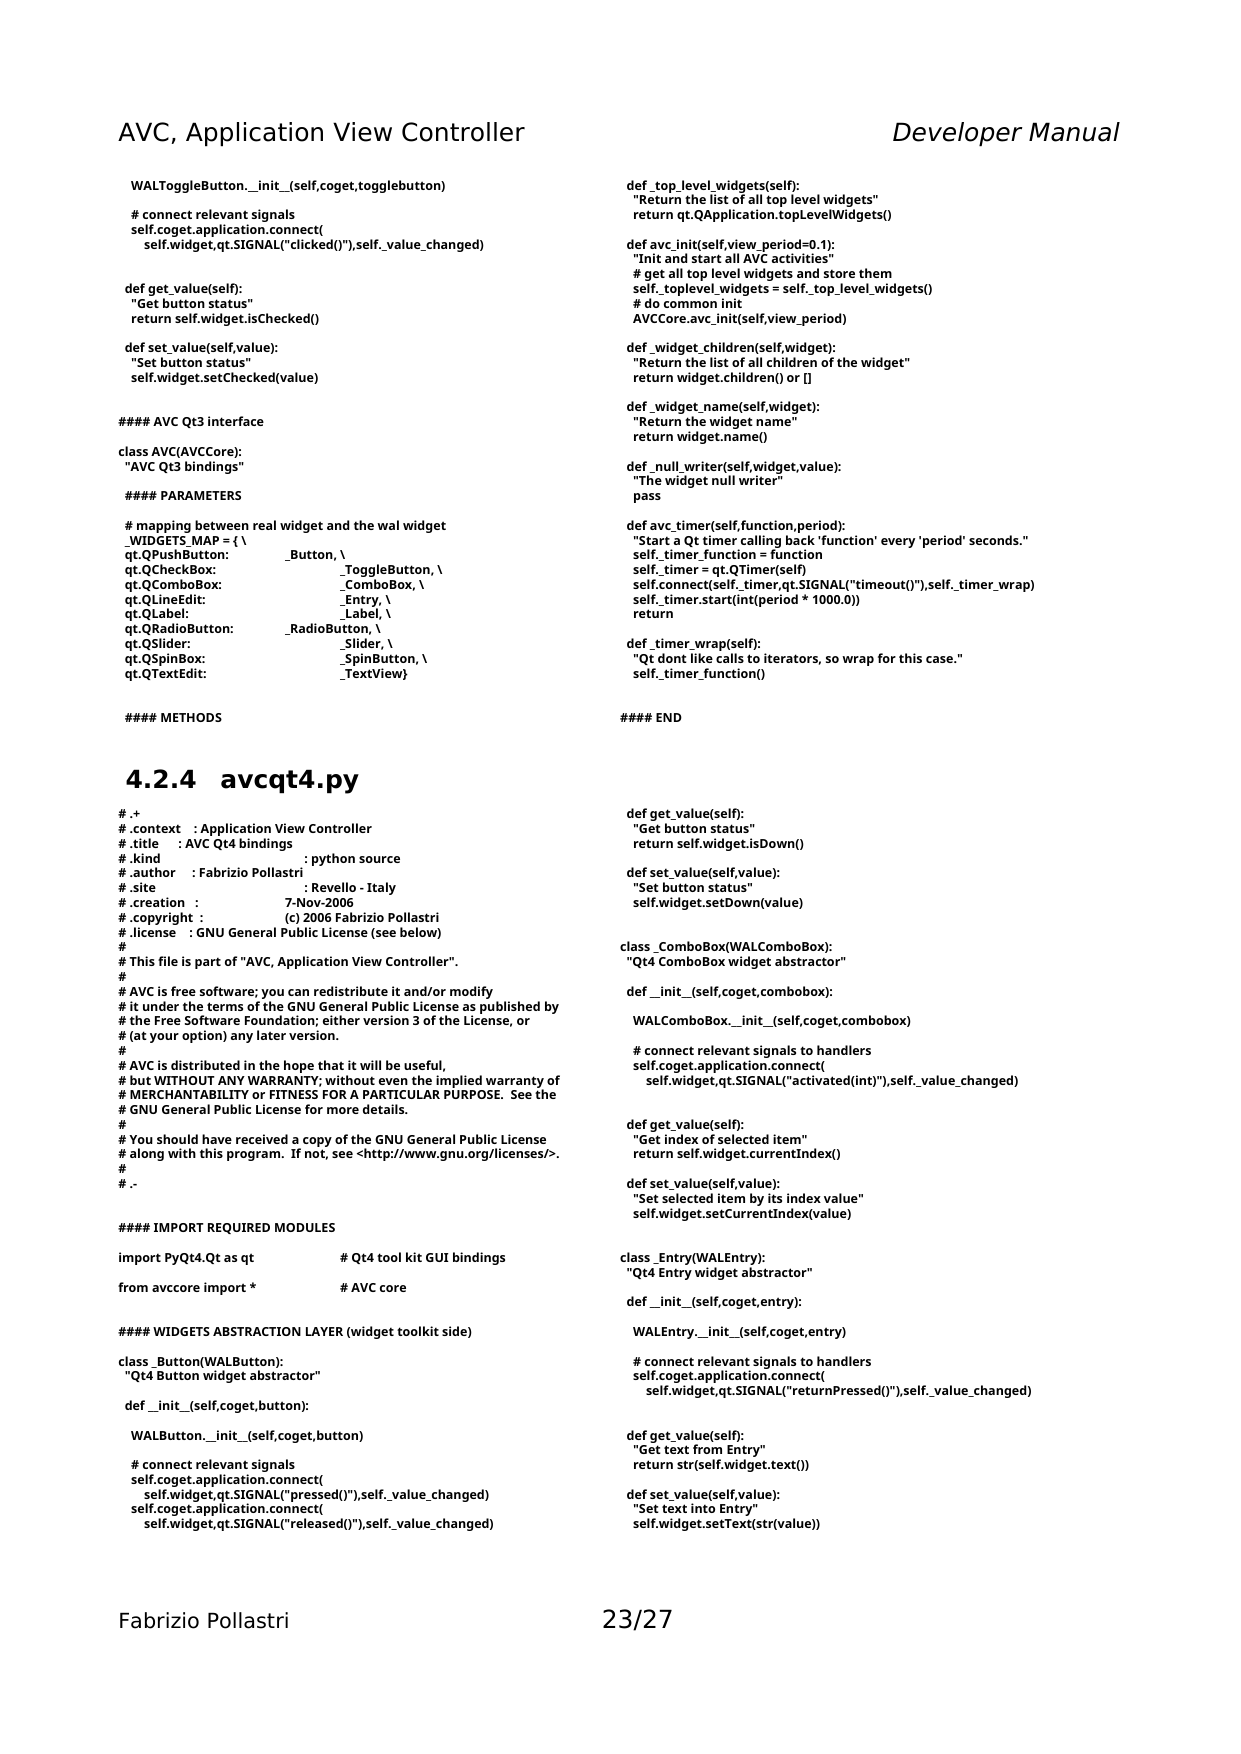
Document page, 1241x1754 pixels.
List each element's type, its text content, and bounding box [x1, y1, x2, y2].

text # [118, 1162, 620, 1177]
text return str(self.widget.text()) [620, 1458, 1122, 1472]
text import PyQt4.Qt as qt # Qt4 tool kit GUI bindings [118, 1251, 620, 1265]
text self.coget.application.connect( [620, 1369, 1122, 1384]
text # connect relevant signals to handlers [620, 1354, 1122, 1369]
text class _Button(WALButton): [118, 1354, 620, 1369]
text class AVC(AVCCore): [118, 444, 620, 459]
text AVCCore.avc_init(self,view_period) [620, 311, 1122, 326]
text self._timer = qt.QTimer(self) [620, 563, 1122, 577]
text # .author : Fabrizio Pollastri [118, 866, 620, 881]
text # [118, 1117, 620, 1132]
text # .license : GNU General Public License (see below) [118, 925, 620, 940]
text self.coget.application.connect( [118, 222, 620, 237]
text def avc_timer(self,function,period): [620, 518, 1122, 533]
text qt.QLineEdit: _Entry, \ [118, 592, 620, 607]
text "Set text into Entry" [620, 1502, 1122, 1517]
text self._timer.start(int(period * 1000.0)) [620, 592, 1122, 607]
text return widget.name() [620, 429, 1122, 444]
text "Qt4 Button widget abstractor" [118, 1369, 620, 1384]
text "Qt4 Entry widget abstractor" [620, 1265, 1122, 1280]
text #### AVC Qt3 interface [118, 415, 620, 429]
text "Get index of selected item" [620, 1132, 1122, 1147]
text self.widget.setCurrentIndex(value) [620, 1206, 1122, 1221]
text # [118, 940, 620, 955]
text def __init__(self,coget,button): [118, 1398, 620, 1413]
text # [118, 1043, 620, 1058]
text # .site : Revello - Italy [118, 881, 620, 896]
text # connect relevant signals [118, 208, 620, 222]
text return self.widget.currentIndex() [620, 1147, 1122, 1162]
text self.coget.application.connect( [620, 1058, 1122, 1073]
text self.widget,qt.SIGNAL("pressed()"),self._value_changed) [118, 1487, 620, 1502]
text class _ComboBox(WALComboBox): [620, 940, 1122, 955]
text qt.QSlider: _Slider, \ [118, 637, 620, 651]
text WALComboBox.__init__(self,coget,combobox) [620, 1014, 1122, 1029]
text # [118, 969, 620, 984]
text "Qt4 ComboBox widget abstractor" [620, 955, 1122, 969]
text return self.widget.isChecked() [118, 311, 620, 326]
text class _Entry(WALEntry): [620, 1251, 1122, 1265]
text self.coget.application.connect( [118, 1502, 620, 1517]
text from avccore import * # AVC core [118, 1280, 620, 1295]
text "Set button status" [118, 356, 620, 370]
text "Return the list of all top level widgets" [620, 193, 1122, 208]
text # .copyright : (c) 2006 Fabrizio Pollastri [118, 910, 620, 925]
text qt.QLabel: _Label, \ [118, 607, 620, 622]
text # along with this program. If not, see <http://www.gnu.org/licenses/>. [118, 1147, 620, 1162]
text # connect relevant signals to handlers [620, 1043, 1122, 1058]
text qt.QRadioButton: _RadioButton, \ [118, 622, 620, 637]
text #### PARAMETERS [118, 489, 620, 503]
text self.connect(self._timer,qt.SIGNAL("timeout()"),self._timer_wrap) [620, 577, 1122, 592]
text return self.widget.isDown() [620, 836, 1122, 851]
text return qt.QApplication.topLevelWidgets() [620, 208, 1122, 222]
subtitle avcqt4.py [118, 765, 1122, 794]
text # .title : AVC Qt4 bindings [118, 836, 620, 851]
text _WIDGETS_MAP = { \ [118, 533, 620, 548]
text # (at your option) any later version. [118, 1029, 620, 1043]
text #### METHODS [118, 711, 620, 725]
text qt.QPushButton: _Button, \ [118, 548, 620, 563]
text "Get button status" [118, 296, 620, 311]
text def _null_writer(self,widget,value): [620, 459, 1122, 474]
text self.widget,qt.SIGNAL("released()"),self._value_changed) [118, 1517, 620, 1532]
text # .context : Application View Controller [118, 822, 620, 836]
text # it under the terms of the GNU General Public License as published by [118, 999, 620, 1014]
text def get_value(self): [620, 807, 1122, 822]
text # You should have received a copy of the GNU General Public License [118, 1132, 620, 1147]
text #### IMPORT REQUIRED MODULES [118, 1221, 620, 1236]
text # connect relevant signals [118, 1458, 620, 1472]
text def __init__(self,coget,combobox): [620, 984, 1122, 999]
text # get all top level widgets and store them [620, 267, 1122, 282]
text # AVC is distributed in the hope that it will be useful, [118, 1058, 620, 1073]
text # .- [118, 1177, 620, 1191]
text "Set selected item by its index value" [620, 1191, 1122, 1206]
text self.coget.application.connect( [118, 1472, 620, 1487]
text #### END [620, 711, 1122, 725]
text def get_value(self): [620, 1428, 1122, 1443]
text def _widget_children(self,widget): [620, 341, 1122, 356]
text "Return the widget name" [620, 415, 1122, 429]
text #### WIDGETS ABSTRACTION LAYER (widget toolkit side) [118, 1324, 620, 1339]
text def set_value(self,value): [118, 341, 620, 356]
text # This file is part of "AVC, Application View Controller". [118, 955, 620, 969]
text def get_value(self): [118, 282, 620, 296]
text def set_value(self,value): [620, 866, 1122, 881]
text "Qt dont like calls to iterators, so wrap for this case." [620, 651, 1122, 666]
text qt.QSpinBox: _SpinButton, \ [118, 651, 620, 666]
text def _widget_name(self,widget): [620, 400, 1122, 415]
text def __init__(self,coget,entry): [620, 1295, 1122, 1310]
text return [620, 607, 1122, 622]
text self.widget,qt.SIGNAL("returnPressed()"),self._value_changed) [620, 1384, 1122, 1398]
text def set_value(self,value): [620, 1487, 1122, 1502]
text "The widget null writer" [620, 474, 1122, 489]
text # GNU General Public License for more details. [118, 1103, 620, 1117]
text "AVC Qt3 bindings" [118, 459, 620, 474]
text self._timer_function() [620, 666, 1122, 681]
text # .creation : 7-Nov-2006 [118, 896, 620, 910]
text "Init and start all AVC activities" [620, 252, 1122, 267]
text WALEntry.__init__(self,coget,entry) [620, 1324, 1122, 1339]
text self.widget.setText(str(value)) [620, 1517, 1122, 1532]
text # mapping between real widget and the wal widget [118, 518, 620, 533]
text "Start a Qt timer calling back 'function' every 'period' seconds." [620, 533, 1122, 548]
text self.widget.setDown(value) [620, 896, 1122, 910]
text qt.QCheckBox: _ToggleButton, \ [118, 563, 620, 577]
text self._timer_function = function [620, 548, 1122, 563]
text def _timer_wrap(self): [620, 637, 1122, 651]
text def set_value(self,value): [620, 1177, 1122, 1191]
text WALToggleButton.__init__(self,coget,togglebutton) [118, 178, 620, 193]
text self.widget,qt.SIGNAL("clicked()"),self._value_changed) [118, 237, 620, 252]
text qt.QComboBox: _ComboBox, \ [118, 577, 620, 592]
text "Get button status" [620, 822, 1122, 836]
text # AVC is free software; you can redistribute it and/or modify [118, 984, 620, 999]
text # but WITHOUT ANY WARRANTY; without even the implied warranty of [118, 1073, 620, 1088]
text self.widget.setChecked(value) [118, 370, 620, 385]
text self.widget,qt.SIGNAL("activated(int)"),self._value_changed) [620, 1073, 1122, 1088]
text # the Free Software Foundation; either version 3 of the License, or [118, 1014, 620, 1029]
text # do common init [620, 296, 1122, 311]
text def get_value(self): [620, 1117, 1122, 1132]
text pass [620, 489, 1122, 503]
text # .+ [118, 807, 620, 822]
text self._toplevel_widgets = self._top_level_widgets() [620, 282, 1122, 296]
text def avc_init(self,view_period=0.1): [620, 237, 1122, 252]
text "Return the list of all children of the widget" [620, 356, 1122, 370]
text return widget.children() or [] [620, 370, 1122, 385]
text "Set button status" [620, 881, 1122, 896]
text # MERCHANTABILITY or FITNESS FOR A PARTICULAR PURPOSE. See the [118, 1088, 620, 1103]
text def _top_level_widgets(self): [620, 178, 1122, 193]
text "Get text from Entry" [620, 1443, 1122, 1458]
text qt.QTextEdit: _TextView} [118, 666, 620, 681]
text # .kind : python source [118, 851, 620, 866]
text WALButton.__init__(self,coget,button) [118, 1428, 620, 1443]
